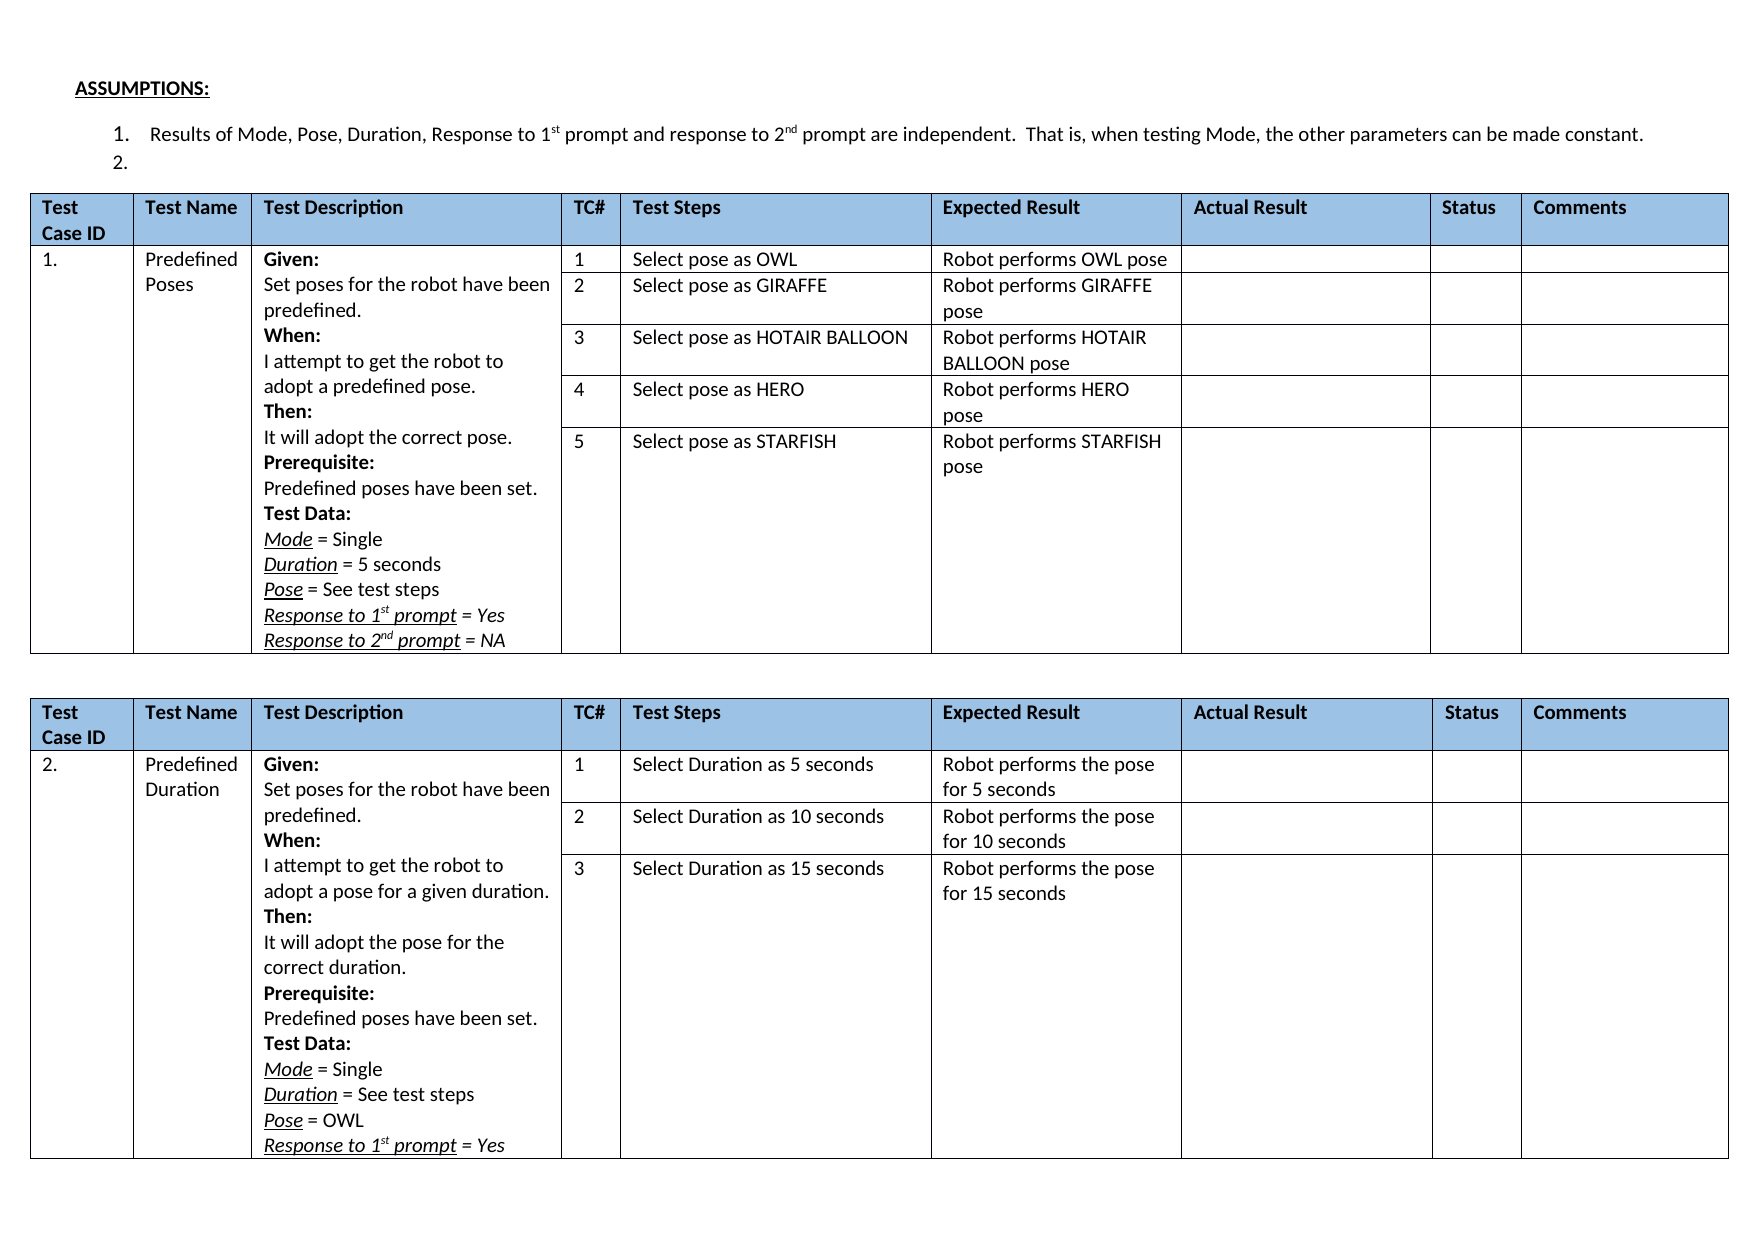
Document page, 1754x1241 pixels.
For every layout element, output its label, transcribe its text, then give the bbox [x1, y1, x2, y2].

table_cell 1. [31, 246, 133, 653]
table_cell 2 [562, 273, 620, 323]
table_cell 2. [31, 751, 133, 1158]
table_cell [1522, 273, 1728, 323]
table_header Test Steps [621, 194, 931, 245]
table_cell 1 [562, 751, 620, 802]
table_cell [1522, 803, 1728, 854]
table_cell Select pose as HOTAIR BALLOON [621, 325, 931, 375]
table_cell 3 [562, 325, 620, 375]
table_header Expected Result [932, 194, 1181, 245]
table_cell Select pose as OWL [621, 246, 931, 272]
table_cell Select Duration as 15 seconds [621, 855, 931, 1158]
table_cell 1 [562, 246, 620, 272]
table_cell [1182, 376, 1430, 427]
table_header Actual Result [1182, 699, 1432, 750]
table_header Test Case ID [31, 194, 133, 245]
table_header Comments [1522, 194, 1728, 245]
table_header Comments [1522, 699, 1728, 750]
table_cell Given: Set poses for the robot have been predefined. When: I attempt to get the robot to adopt a predefined pose. Then: It will adopt the correct pose. Prerequisite: Predefined poses have been set. Test Data: Mode = Single Duration = 5 seconds Pose = See test steps Response to 1st prompt = Yes Response to 2nd prompt = NA [252, 246, 561, 653]
table_cell Robot performs OWL pose [932, 246, 1181, 272]
table_cell [1522, 325, 1728, 375]
table_cell Select pose as STARFISH [621, 428, 931, 653]
table_cell 5 [562, 428, 620, 653]
table_cell Predefined Duration [134, 751, 251, 1158]
table_cell Robot performs the pose for 10 seconds [932, 803, 1181, 854]
table_cell Select Duration as 10 seconds [621, 803, 931, 854]
table_cell 4 [562, 376, 620, 427]
table_cell [1182, 246, 1430, 272]
table_header Test Name [134, 699, 251, 750]
text ASSUMPTIONS: [75, 75, 1679, 100]
table_cell 2 [562, 803, 620, 854]
table_cell Robot performs STARFISH pose [932, 428, 1181, 653]
table_cell Robot performs HOTAIR BALLOON pose [932, 325, 1181, 375]
table_cell 3 [562, 855, 620, 1158]
table_cell Select pose as HERO [621, 376, 931, 427]
list Results of Mode, Pose, Duration, Response to 1st prompt and response to 2nd prompt are independent. That is, when testing Mode, the other parameters can be made constant. [112, 119, 1679, 147]
table_header Test Steps [621, 699, 931, 750]
table_cell Robot performs the pose for 15 seconds [932, 855, 1181, 1158]
table_cell [1182, 803, 1432, 854]
table_header Test Case ID [31, 699, 133, 750]
table_cell [1182, 855, 1432, 1158]
table_cell [1522, 855, 1728, 1158]
table_cell [1431, 325, 1521, 375]
table_header Test Description [252, 194, 561, 245]
table_header Test Name [134, 194, 251, 245]
table_cell [1182, 273, 1430, 323]
table_header TC# [562, 699, 620, 750]
table_header Test Description [252, 699, 561, 750]
table_cell Select Duration as 5 seconds [621, 751, 931, 802]
table_cell Predefined Poses [134, 246, 251, 653]
table_header Status [1433, 699, 1521, 750]
table_cell Select pose as GIRAFFE [621, 273, 931, 323]
table_cell [1182, 428, 1430, 653]
table_cell [1433, 855, 1521, 1158]
table_cell Given: Set poses for the robot have been predefined. When: I attempt to get the robot to adopt a pose for a given duration. Then: It will adopt the pose for the correct duration. Prerequisite: Predefined poses have been set. Test Data: Mode = Single Duration = See test steps Pose = OWL Response to 1st prompt = Yes [252, 751, 561, 1158]
table_cell [1433, 803, 1521, 854]
table_cell Robot performs HERO pose [932, 376, 1181, 427]
table_cell [1182, 325, 1430, 375]
table_cell [1522, 376, 1728, 427]
table_cell Robot performs the pose for 5 seconds [932, 751, 1181, 802]
table_cell [1431, 246, 1521, 272]
table_cell [1522, 246, 1728, 272]
table_cell [1182, 751, 1432, 802]
table_cell [1522, 751, 1728, 802]
table_header TC# [562, 194, 620, 245]
table_cell [1433, 751, 1521, 802]
table_cell Robot performs GIRAFFE pose [932, 273, 1181, 323]
table_cell [1431, 273, 1521, 323]
table_cell [1522, 428, 1728, 653]
table_header Actual Result [1182, 194, 1430, 245]
table_header Expected Result [932, 699, 1181, 750]
table_cell [1431, 376, 1521, 427]
table_header Status [1431, 194, 1521, 245]
table_cell [1431, 428, 1521, 653]
